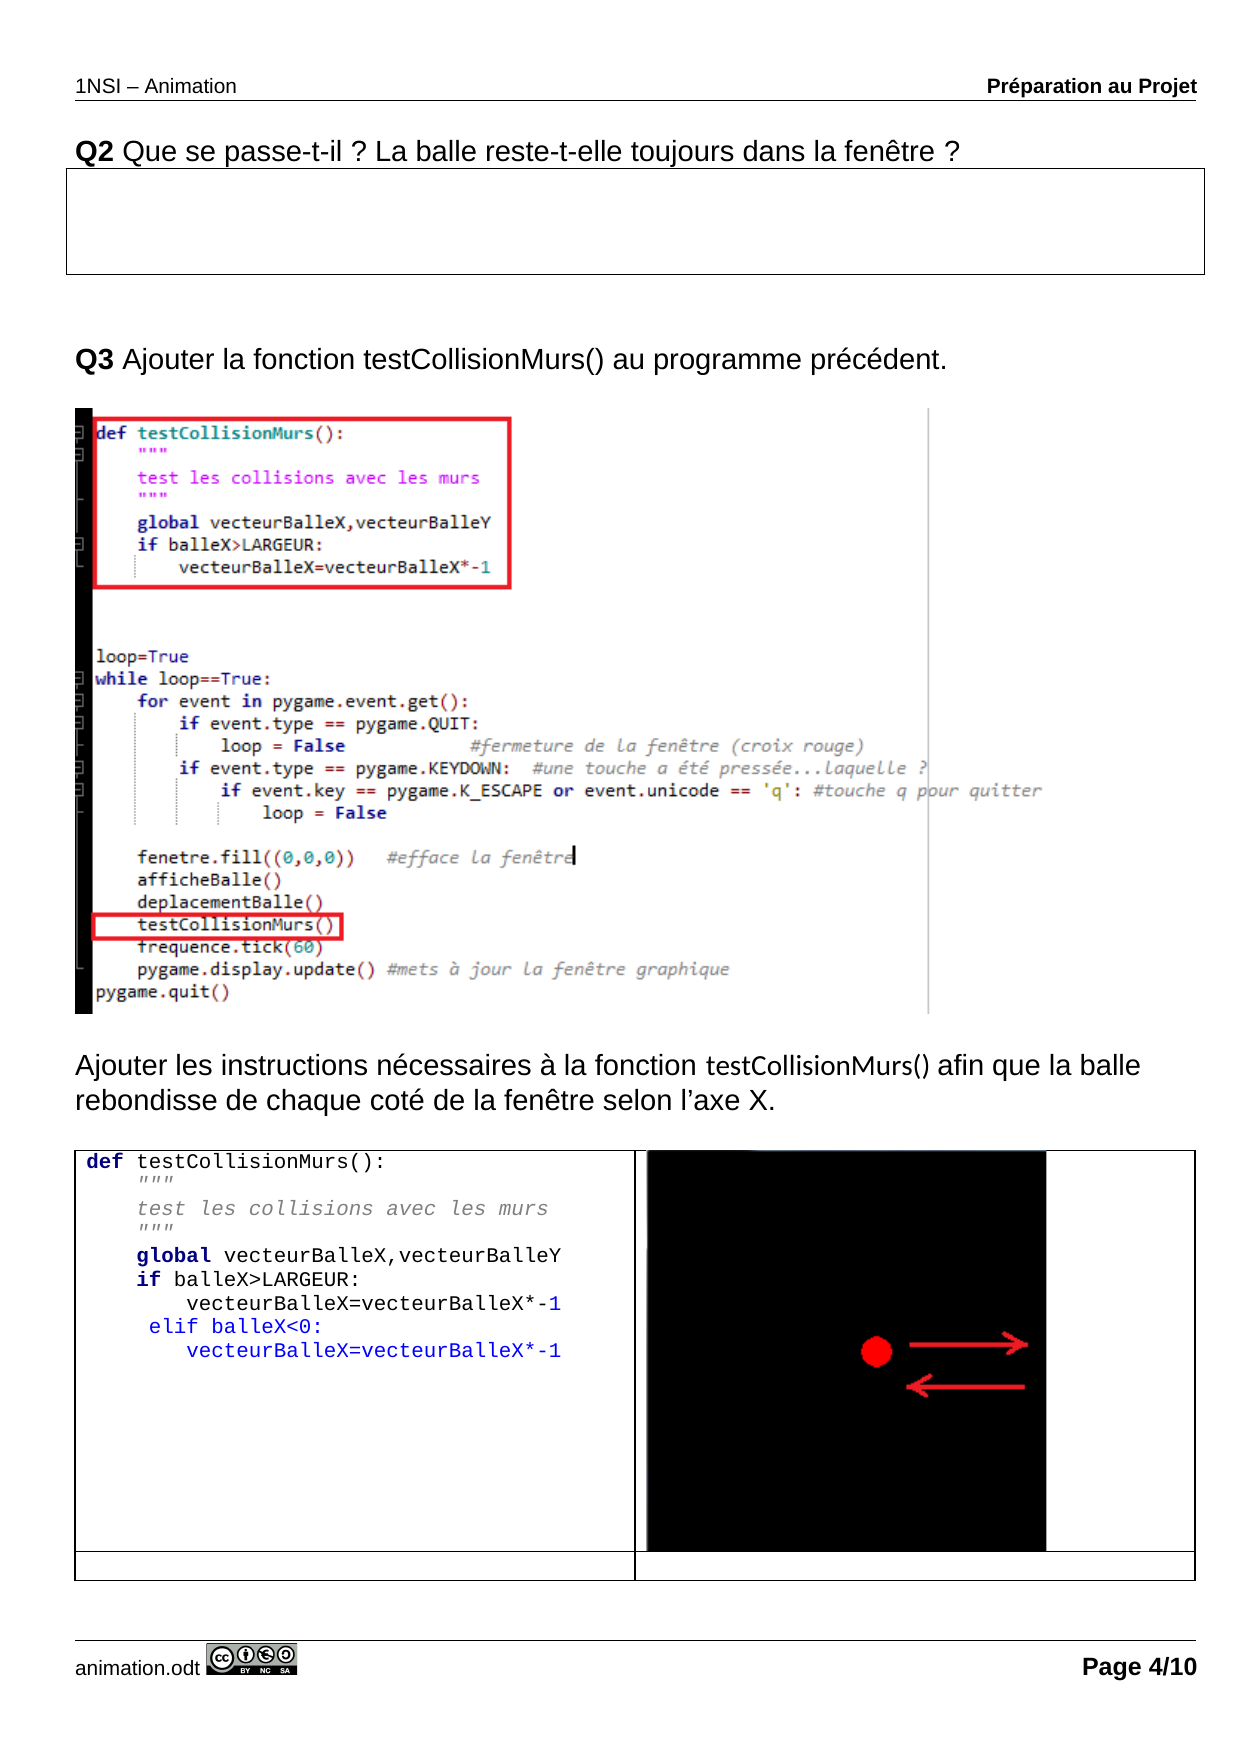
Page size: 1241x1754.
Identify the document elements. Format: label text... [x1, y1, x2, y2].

text Q3 Ajouter la fonction testCollisionMurs() au programme précédent. [75, 342, 1196, 375]
picture [75, 408, 1066, 1014]
table_header [1047, 1151, 1194, 1551]
text Ajouter les instructions nécessaires à la fonction testCollisionMurs() afin que la balle rebondisse de chaque coté de la fenêtre selon l’axe X. [75, 1047, 1196, 1116]
table_cell [76, 1552, 634, 1580]
table_cell [636, 1552, 1194, 1580]
table_header def testCollisionMurs(): """ test les collisions avec les murs """ global vecteurBalleX,vecteurBalleY if balleX>LARGEUR: vecteurBalleX=vecteurBalleX*-1 elif balleX<0: vecteurBalleX=vecteurBalleX*-1 [76, 1151, 634, 1551]
table_header [636, 1151, 646, 1551]
text Q2 Que se passe-t-il ? La balle reste-t-elle toujours dans la fenêtre ? [75, 134, 1196, 168]
picture [206, 1643, 298, 1675]
